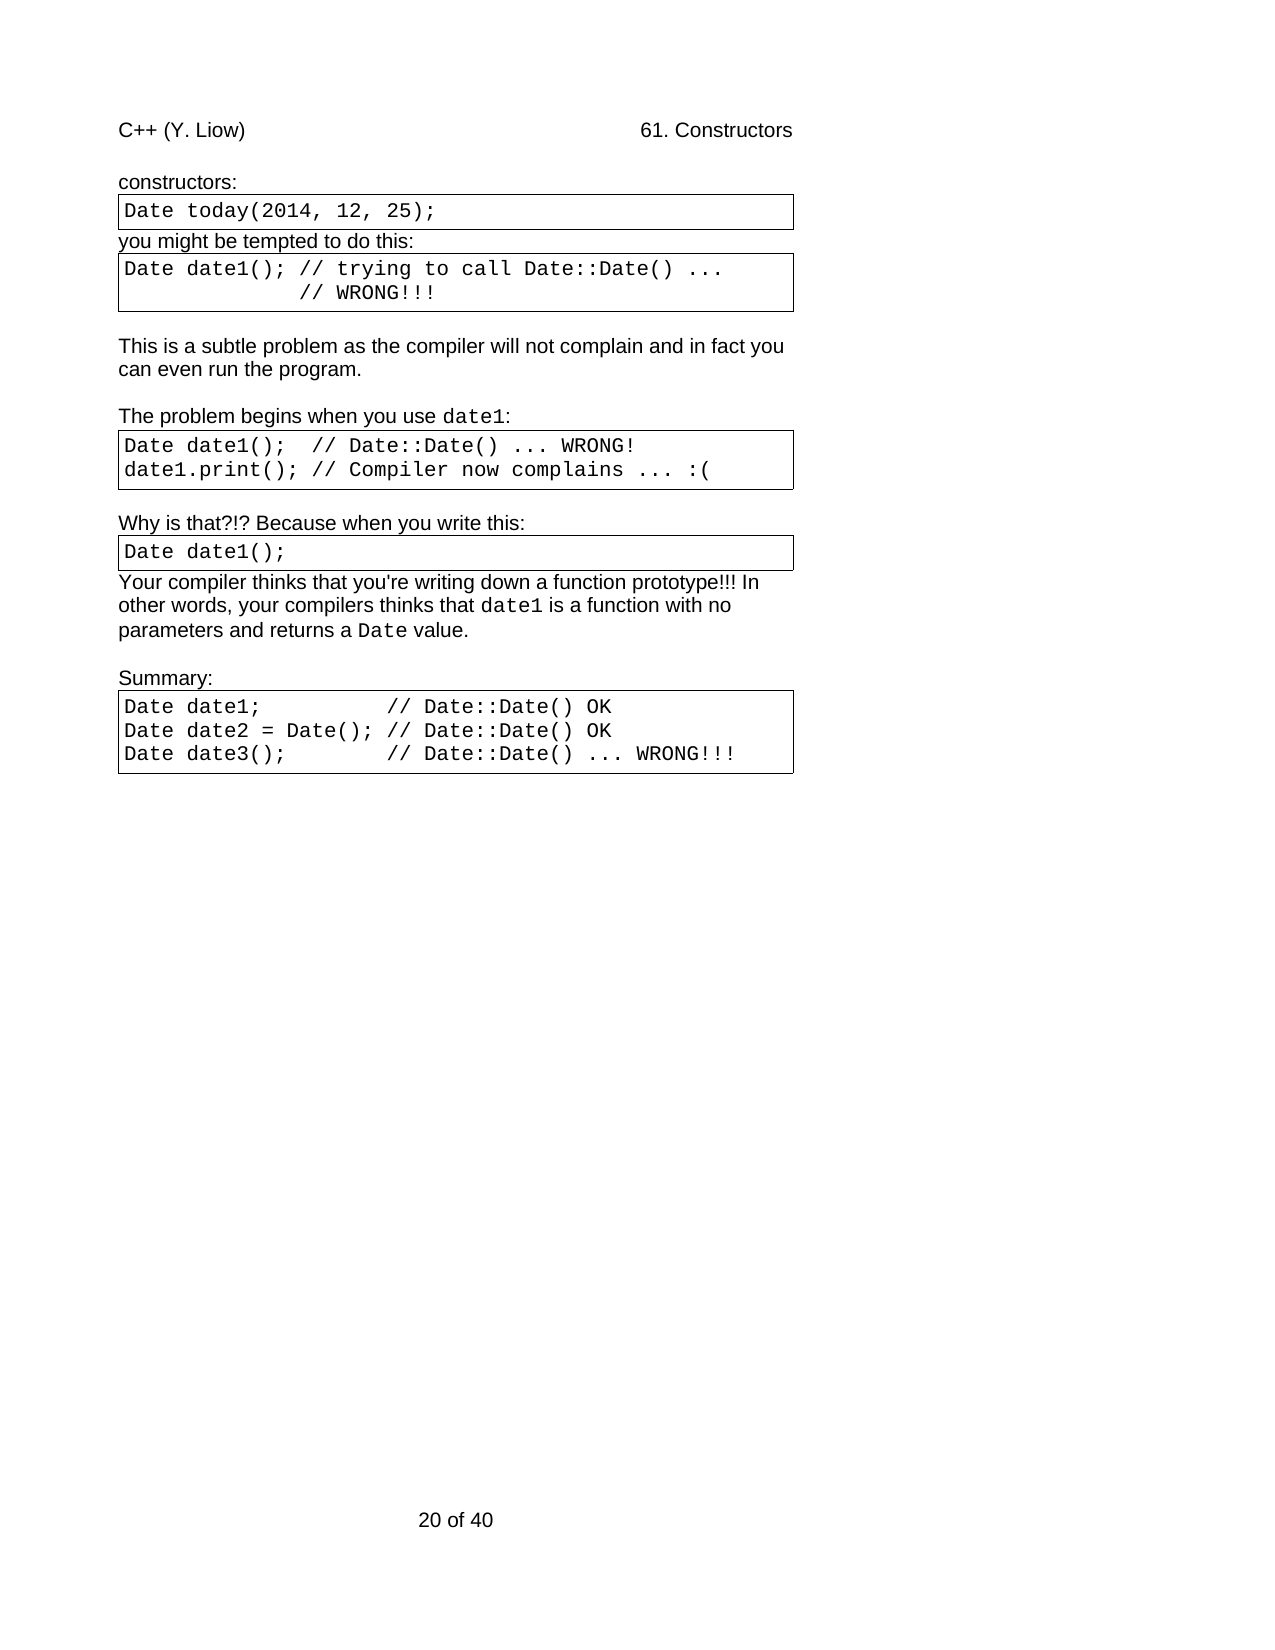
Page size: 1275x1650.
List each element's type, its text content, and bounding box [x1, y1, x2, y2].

text The problem begins when you use date1: [118, 404, 793, 429]
text This is a subtle problem as the compiler will not complain and in fact you can even run the program. [118, 335, 793, 381]
text you might be tempted to do this: [118, 230, 793, 253]
table_header Date date1(); // Date::Date() ... WRONG! date1.print(); // Compiler now complains ... :( [119, 431, 793, 488]
text constructors: [118, 171, 793, 194]
text Summary: [118, 667, 793, 690]
text Your compiler thinks that you're writing down a function prototype!!! In other words, your compilers thinks that date1 is a function with no parameters and returns a Date value. [118, 571, 793, 644]
table_header Date date1(); [119, 536, 793, 570]
table_header Date date1(); // trying to call Date::Date() ... // WRONG!!! [119, 254, 793, 311]
table_header Date date1; // Date::Date() OK Date date2 = Date(); // Date::Date() OK Date date3(); // Date::Date() ... WRONG!!! [119, 691, 793, 773]
table_header Date today(2014, 12, 25); [119, 195, 793, 229]
text Why is that?!? Because when you write this: [118, 512, 793, 535]
